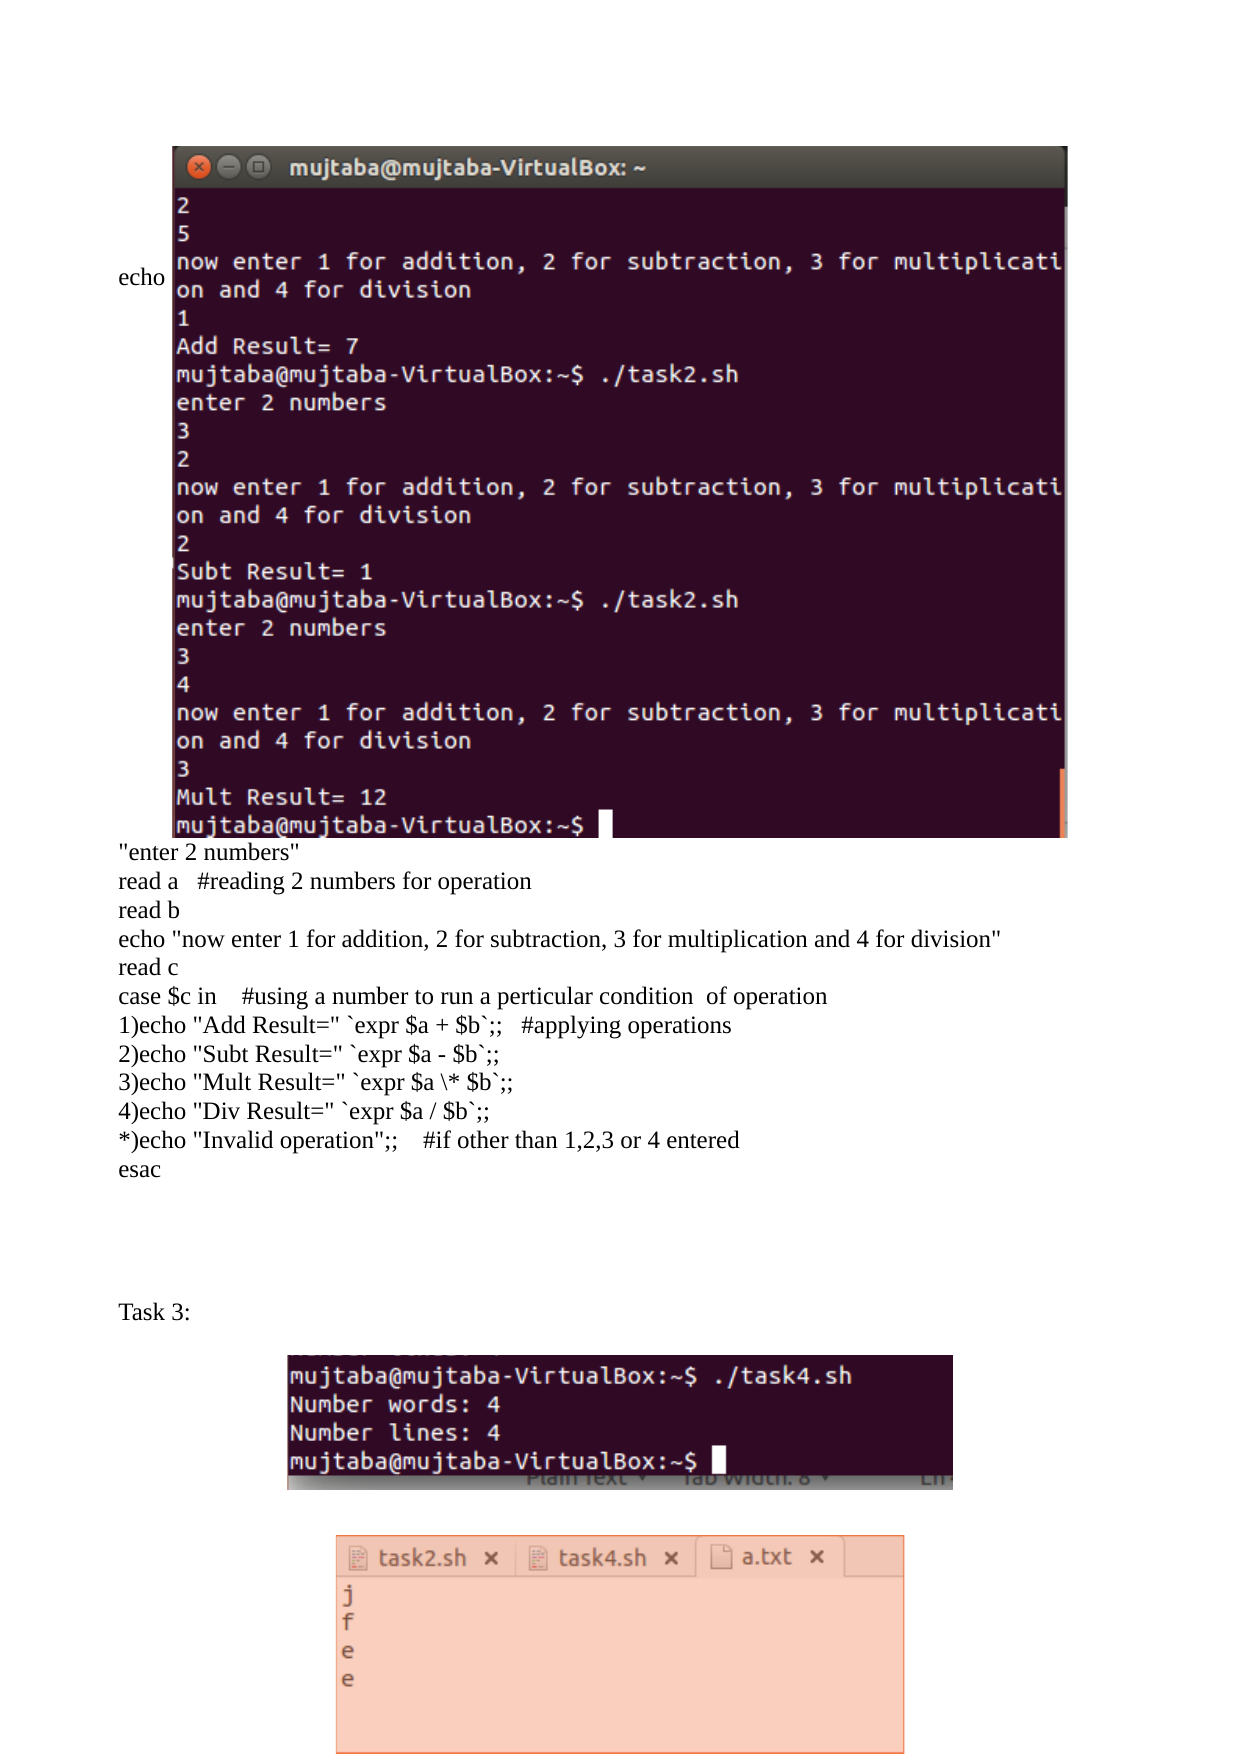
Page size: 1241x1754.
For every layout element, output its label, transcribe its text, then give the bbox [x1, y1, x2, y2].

text Task 3: [118, 1297, 1122, 1326]
text *)echo "Invalid operation";; #if other than 1,2,3 or 4 entered [118, 1125, 1122, 1154]
text 3)echo "Mult Result=" `expr $a \* $b`;; [118, 1067, 1122, 1096]
text echo "now enter 1 for addition, 2 for subtraction, 3 for multiplication and 4 for division" [118, 924, 1122, 952]
text esac [118, 1154, 1122, 1182]
text 4)echo "Div Result=" `expr $a / $b`;; [118, 1096, 1122, 1125]
text case $c in #using a number to run a perticular condition of operation [118, 981, 1122, 1010]
text 2)echo "Subt Result=" `expr $a - $b`;; [118, 1039, 1122, 1067]
text read a #reading 2 numbers for operation [118, 866, 1122, 895]
text echo "enter 2 numbers" [118, 262, 1122, 866]
text read c [118, 952, 1122, 981]
text 1)echo "Add Result=" `expr $a + $b`;; #applying operations [118, 1010, 1122, 1039]
text read b [118, 895, 1122, 924]
